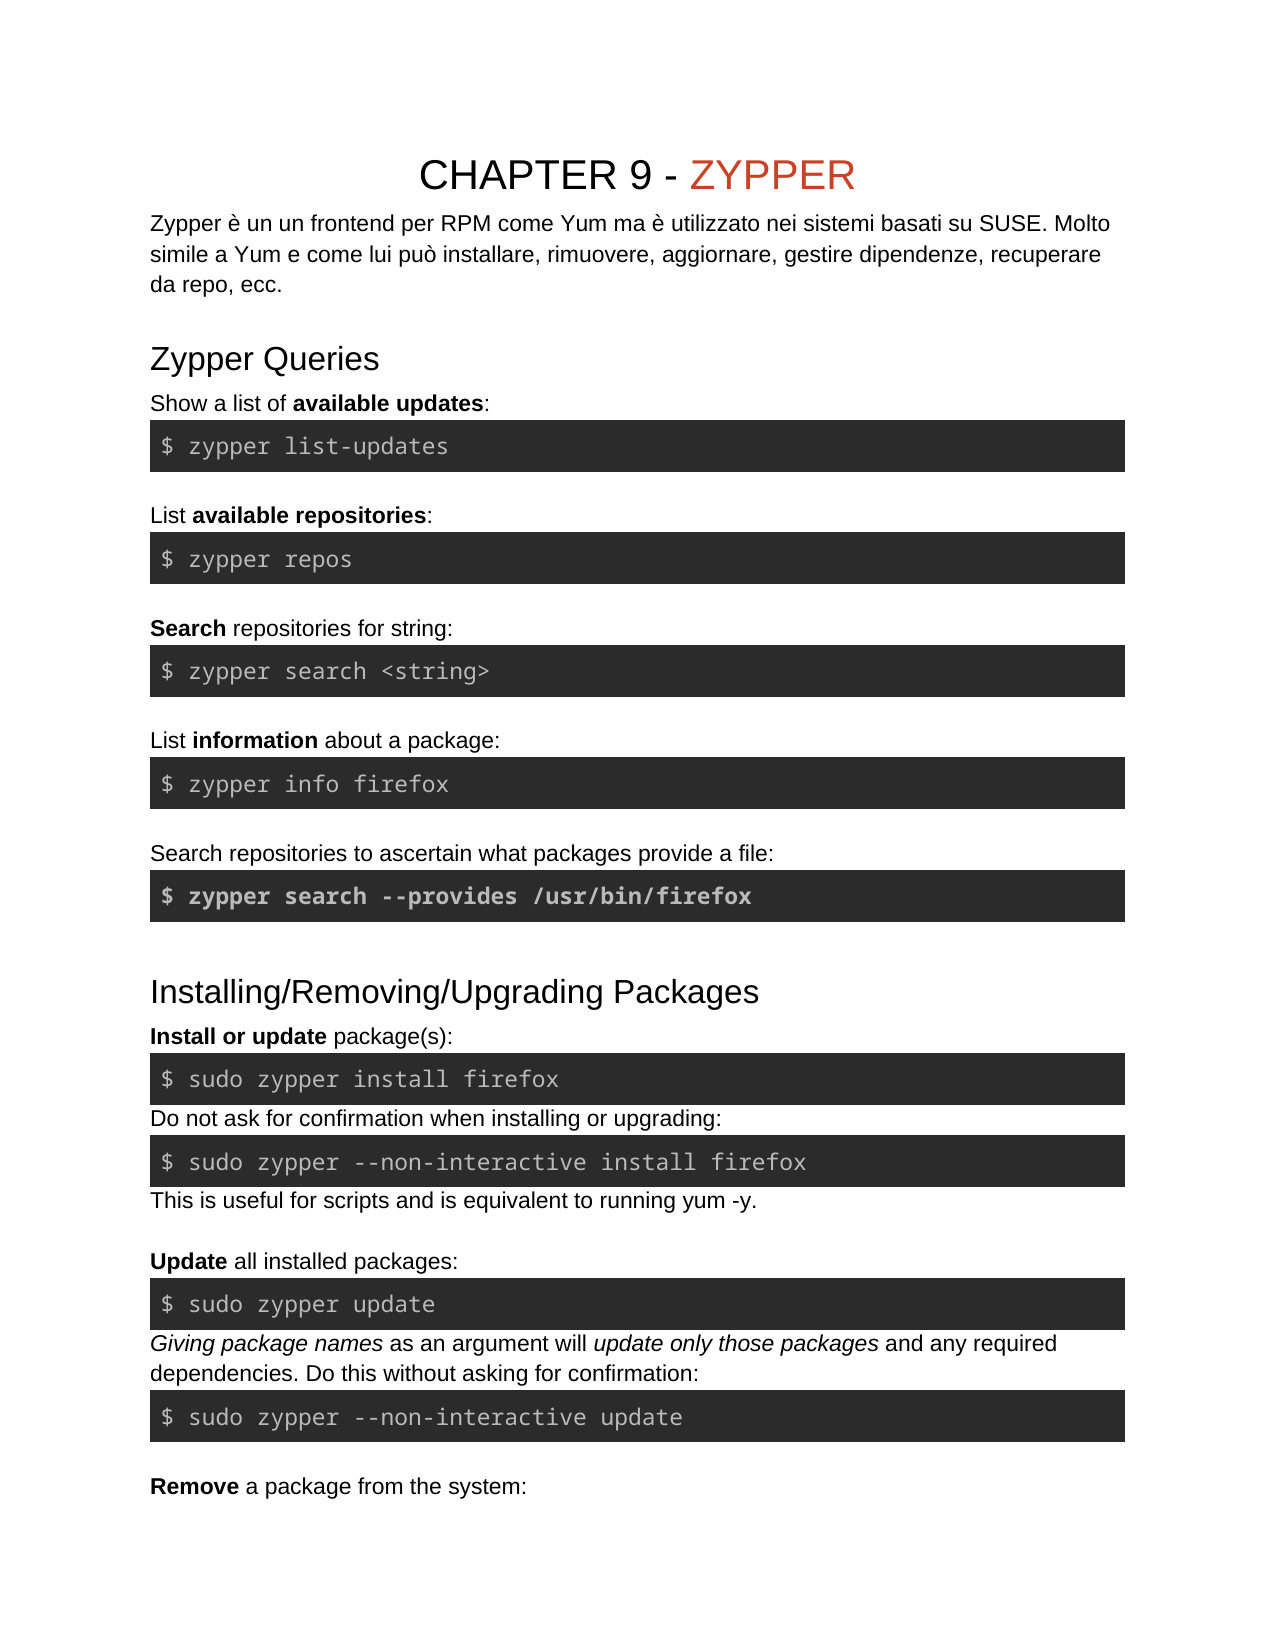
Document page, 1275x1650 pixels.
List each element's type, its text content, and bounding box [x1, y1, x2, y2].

subtitle Installing/Removing/Upgrading Packages [150, 972, 1125, 1010]
text Install or update package(s): [150, 1023, 1125, 1049]
text List available repositories: [150, 472, 1125, 528]
subtitle CHAPTER 9 - ZYPPER [150, 150, 1125, 198]
text Zypper è un un frontend per RPM come Yum ma è utilizzato nei sistemi basati su SUSE. Molto simile a Yum e come lui può installare, rimuovere, aggiornare, gestire dipendenze, recuperare da repo, ecc. [150, 210, 1125, 297]
text This is useful for scripts and is equivalent to running yum -y. [150, 1187, 1125, 1214]
table_header $ zypper info firefox [150, 757, 1125, 809]
table_header $ zypper search <string> [150, 645, 1125, 697]
text List information about a package: [150, 697, 1125, 753]
text Search repositories for string: [150, 584, 1125, 641]
text Remove a package from the system: [150, 1442, 1125, 1499]
table_header $ zypper list-updates [150, 420, 1125, 472]
text Show a list of available updates: [150, 389, 1125, 416]
table_header $ sudo zypper update [150, 1278, 1125, 1330]
table_header $ sudo zypper install firefox [150, 1053, 1125, 1105]
table_header $ sudo zypper --non-interactive install firefox [150, 1135, 1125, 1187]
text Giving package names as an argument will update only those packages and any required dependencies. Do this without asking for confirmation: [150, 1330, 1125, 1387]
text Update all installed packages: [150, 1217, 1125, 1274]
table_header $ zypper repos [150, 532, 1125, 584]
text Search repositories to ascertain what packages provide a file: [150, 809, 1125, 866]
table_header $ zypper search --provides /usr/bin/firefox [150, 870, 1125, 922]
subtitle Zypper Queries [150, 338, 1125, 377]
text Do not ask for confirmation when installing or upgrading: [150, 1105, 1125, 1131]
table_header $ sudo zypper --non-interactive update [150, 1390, 1125, 1442]
